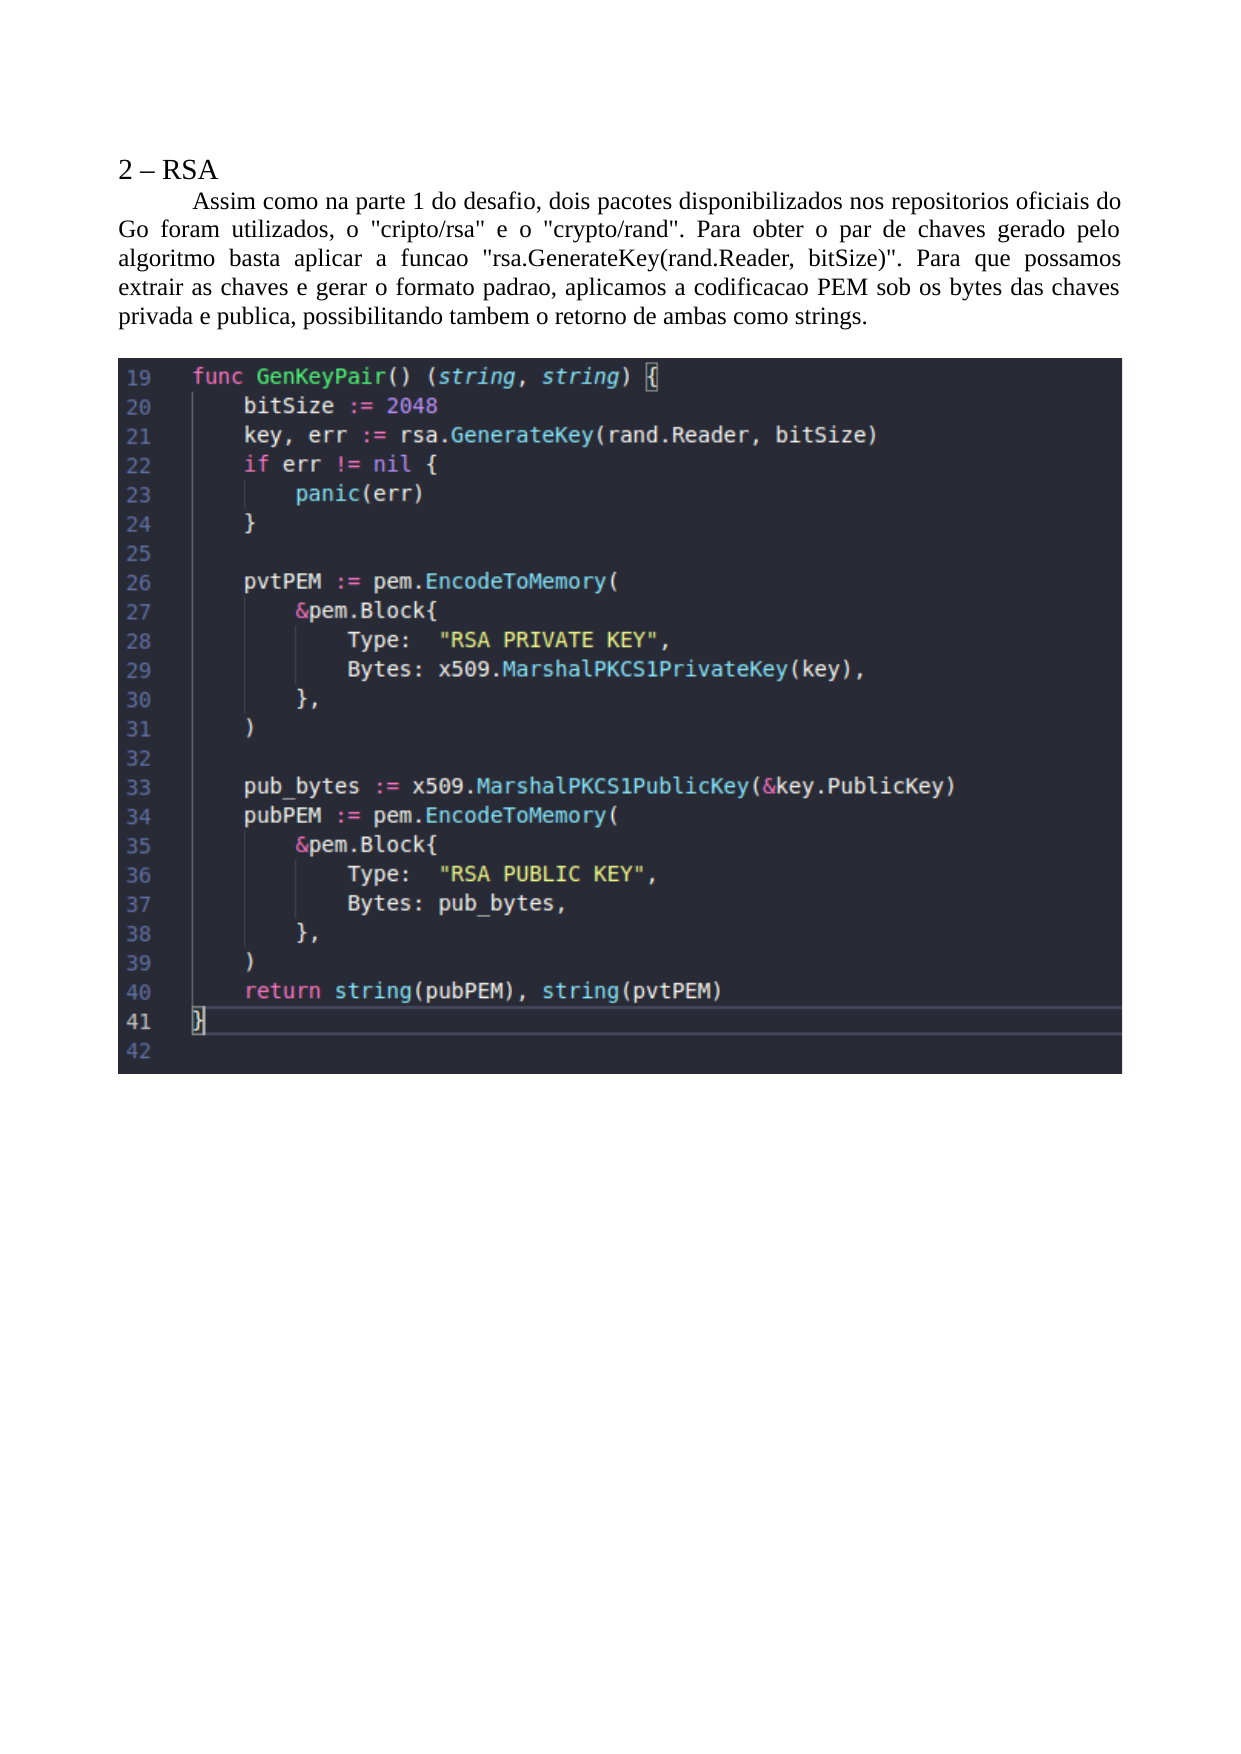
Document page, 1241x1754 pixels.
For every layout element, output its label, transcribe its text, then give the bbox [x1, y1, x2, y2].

text 2 – RSA [118, 152, 1122, 186]
picture [118, 358, 1123, 1074]
text Assim como na parte 1 do desafio, dois pacotes disponibilizados nos repositorios oficiais do Go foram utilizados, o "cripto/rsa" e o "crypto/rand". Para obter o par de chaves gerado pelo algoritmo basta aplicar a funcao "rsa.GenerateKey(rand.Reader, bitSize)". Para que possamos extrair as chaves e gerar o formato padrao, aplicamos a codificacao PEM sob os bytes das chaves privada e publica, possibilitando tambem o retorno de ambas como strings. [118, 186, 1122, 329]
